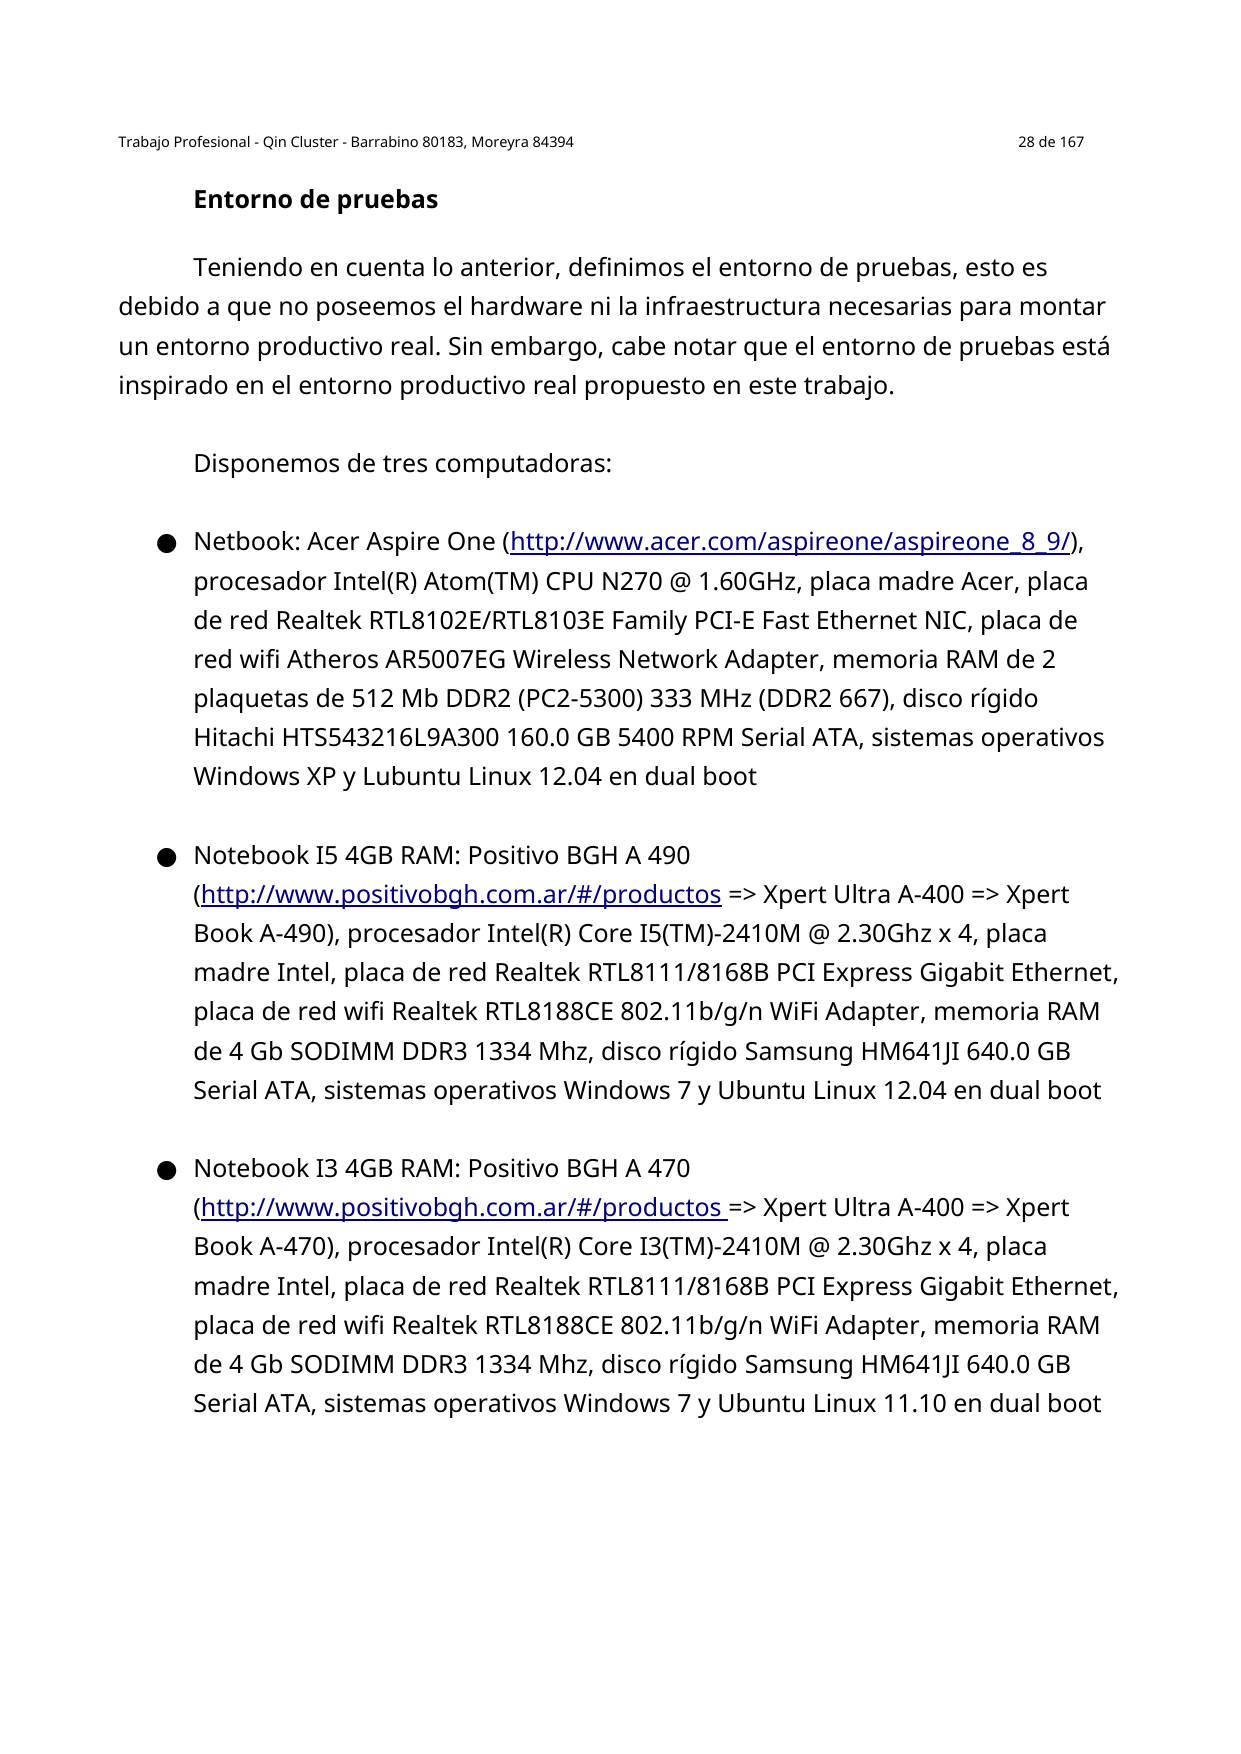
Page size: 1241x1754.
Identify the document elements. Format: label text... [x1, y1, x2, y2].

list Notebook I3 4GB RAM: Positivo BGH A 470 (http://www.positivobgh.com.ar/#/productos => Xpert Ultra A-400 => Xpert Book A-470), procesador Intel(R) Core I3(TM)-2410M @ 2.30Ghz x 4, placa madre Intel, placa de red Realtek RTL8111/8168B PCI Express Gigabit Ethernet, placa de red wifi Realtek RTL8188CE 802.11b/g/n WiFi Adapter, memoria RAM de 4 Gb SODIMM DDR3 1334 Mhz, disco rígido Samsung HM641JI 640.0 GB Serial ATA, sistemas operativos Windows 7 y Ubuntu Linux 11.10 en dual boot [156, 1151, 1122, 1420]
text Teniendo en cuenta lo anterior, definimos el entorno de pruebas, esto es debido a que no poseemos el hardware ni la infraestructura necesarias para montar un entorno productivo real. Sin embargo, cabe notar que el entorno de pruebas está inspirado en el entorno productivo real propuesto en este trabajo. [118, 250, 1122, 401]
text Entorno de pruebas [118, 182, 1122, 216]
text Disponemos de tres computadoras: [118, 446, 1122, 480]
list Notebook I5 4GB RAM: Positivo BGH A 490 (http://www.positivobgh.com.ar/#/productos => Xpert Ultra A-400 => Xpert Book A-490), procesador Intel(R) Core I5(TM)-2410M @ 2.30Ghz x 4, placa madre Intel, placa de red Realtek RTL8111/8168B PCI Express Gigabit Ethernet, placa de red wifi Realtek RTL8188CE 802.11b/g/n WiFi Adapter, memoria RAM de 4 Gb SODIMM DDR3 1334 Mhz, disco rígido Samsung HM641JI 640.0 GB Serial ATA, sistemas operativos Windows 7 y Ubuntu Linux 12.04 en dual boot [156, 837, 1122, 1106]
list Netbook: Acer Aspire One (http://www.acer.com/aspireone/aspireone_8_9/), procesador Intel(R) Atom(TM) CPU N270 @ 1.60GHz, placa madre Acer, placa de red Realtek RTL8102E/RTL8103E Family PCI-E Fast Ethernet NIC, placa de red wifi Atheros AR5007EG Wireless Network Adapter, memoria RAM de 2 plaquetas de 512 Mb DDR2 (PC2-5300) 333 MHz (DDR2 667), disco rígido Hitachi HTS543216L9A300 160.0 GB 5400 RPM Serial ATA, sistemas operativos Windows XP y Lubuntu Linux 12.04 en dual boot [156, 524, 1122, 793]
